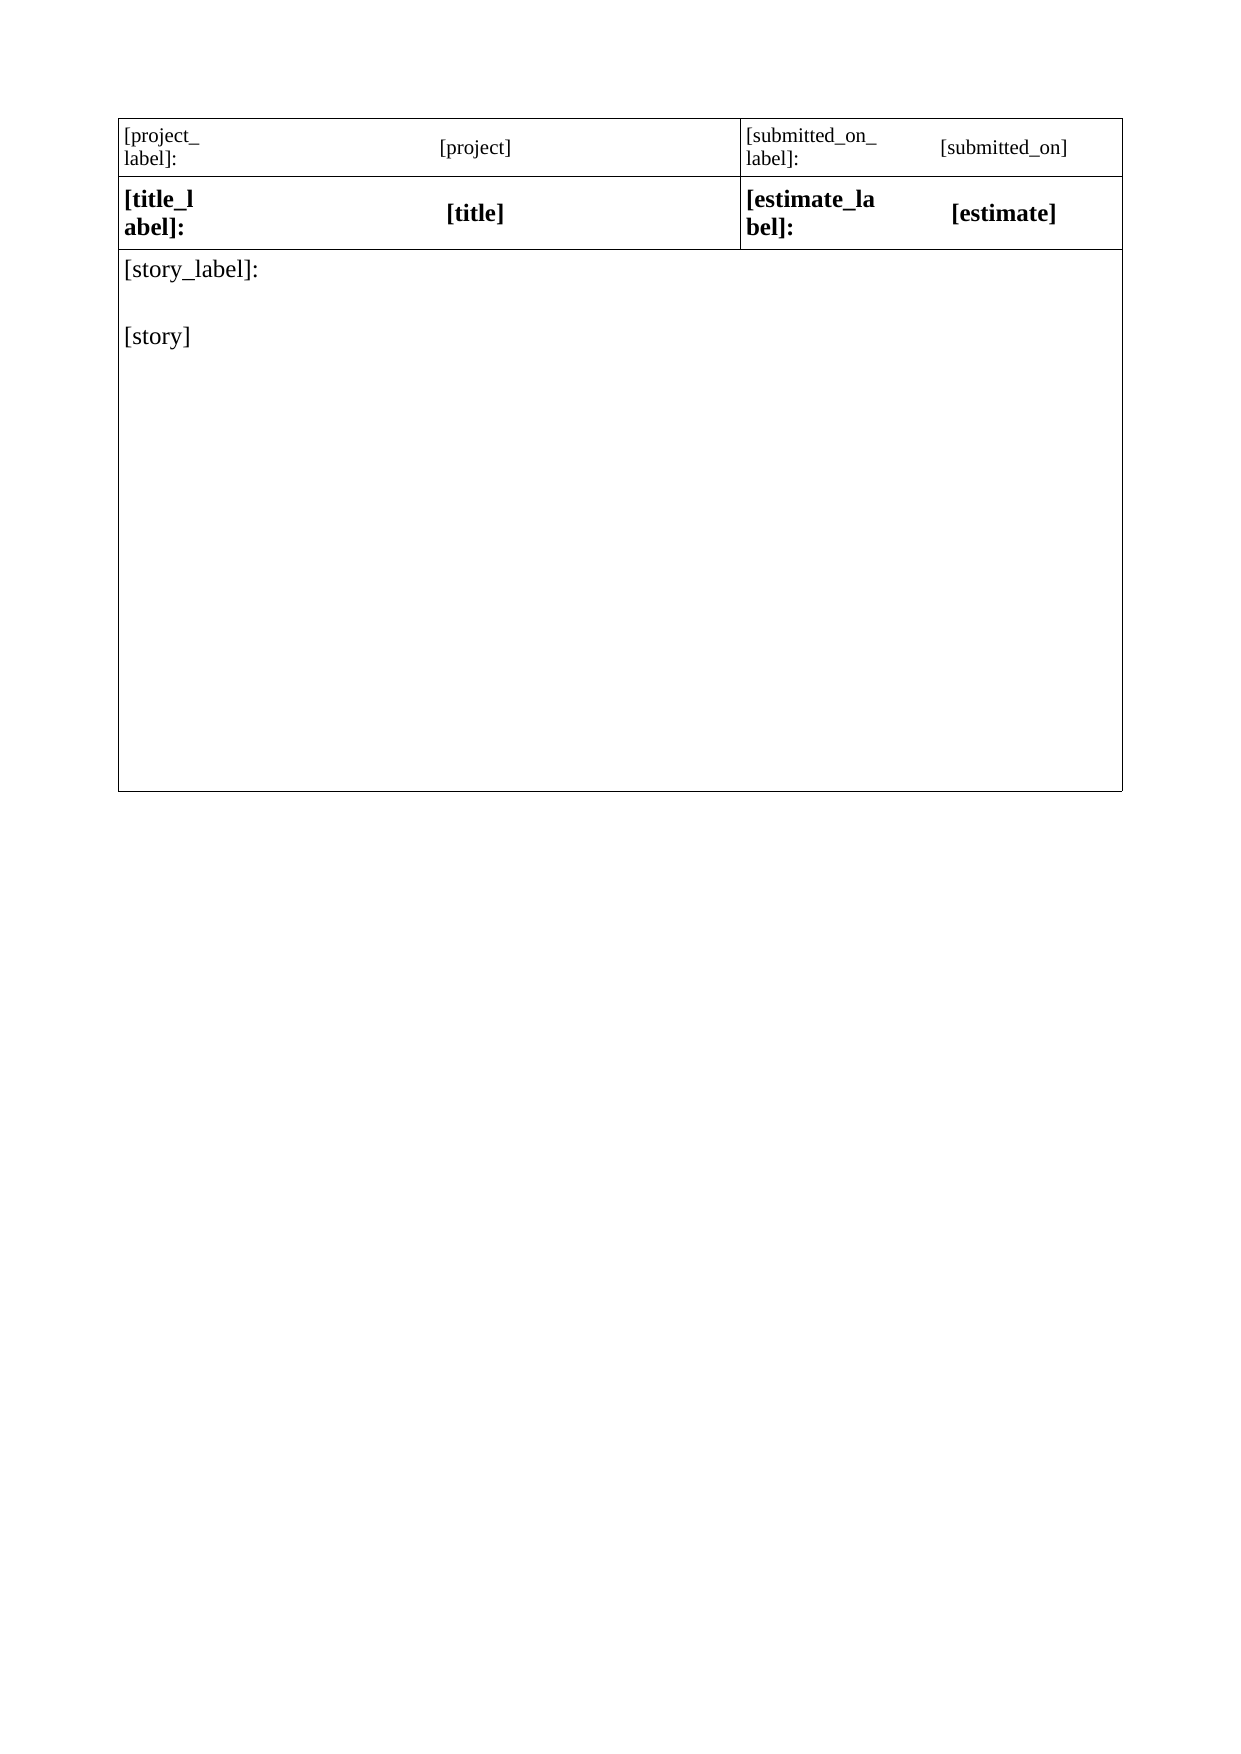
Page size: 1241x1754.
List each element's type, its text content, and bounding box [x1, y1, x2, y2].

table_header [project_label]: [119, 119, 210, 176]
table_cell [title] [210, 177, 740, 249]
table_cell [story_label]: [119, 250, 1122, 288]
table_cell [story] [119, 289, 1122, 791]
table_cell [estimate_label]: [741, 177, 885, 249]
table_header [submitted_on_label]: [741, 119, 885, 176]
table_header [project] [210, 119, 740, 176]
table_header [submitted_on] [885, 119, 1122, 176]
table_cell [title_label]: [119, 177, 210, 249]
table_cell [estimate] [885, 177, 1122, 249]
